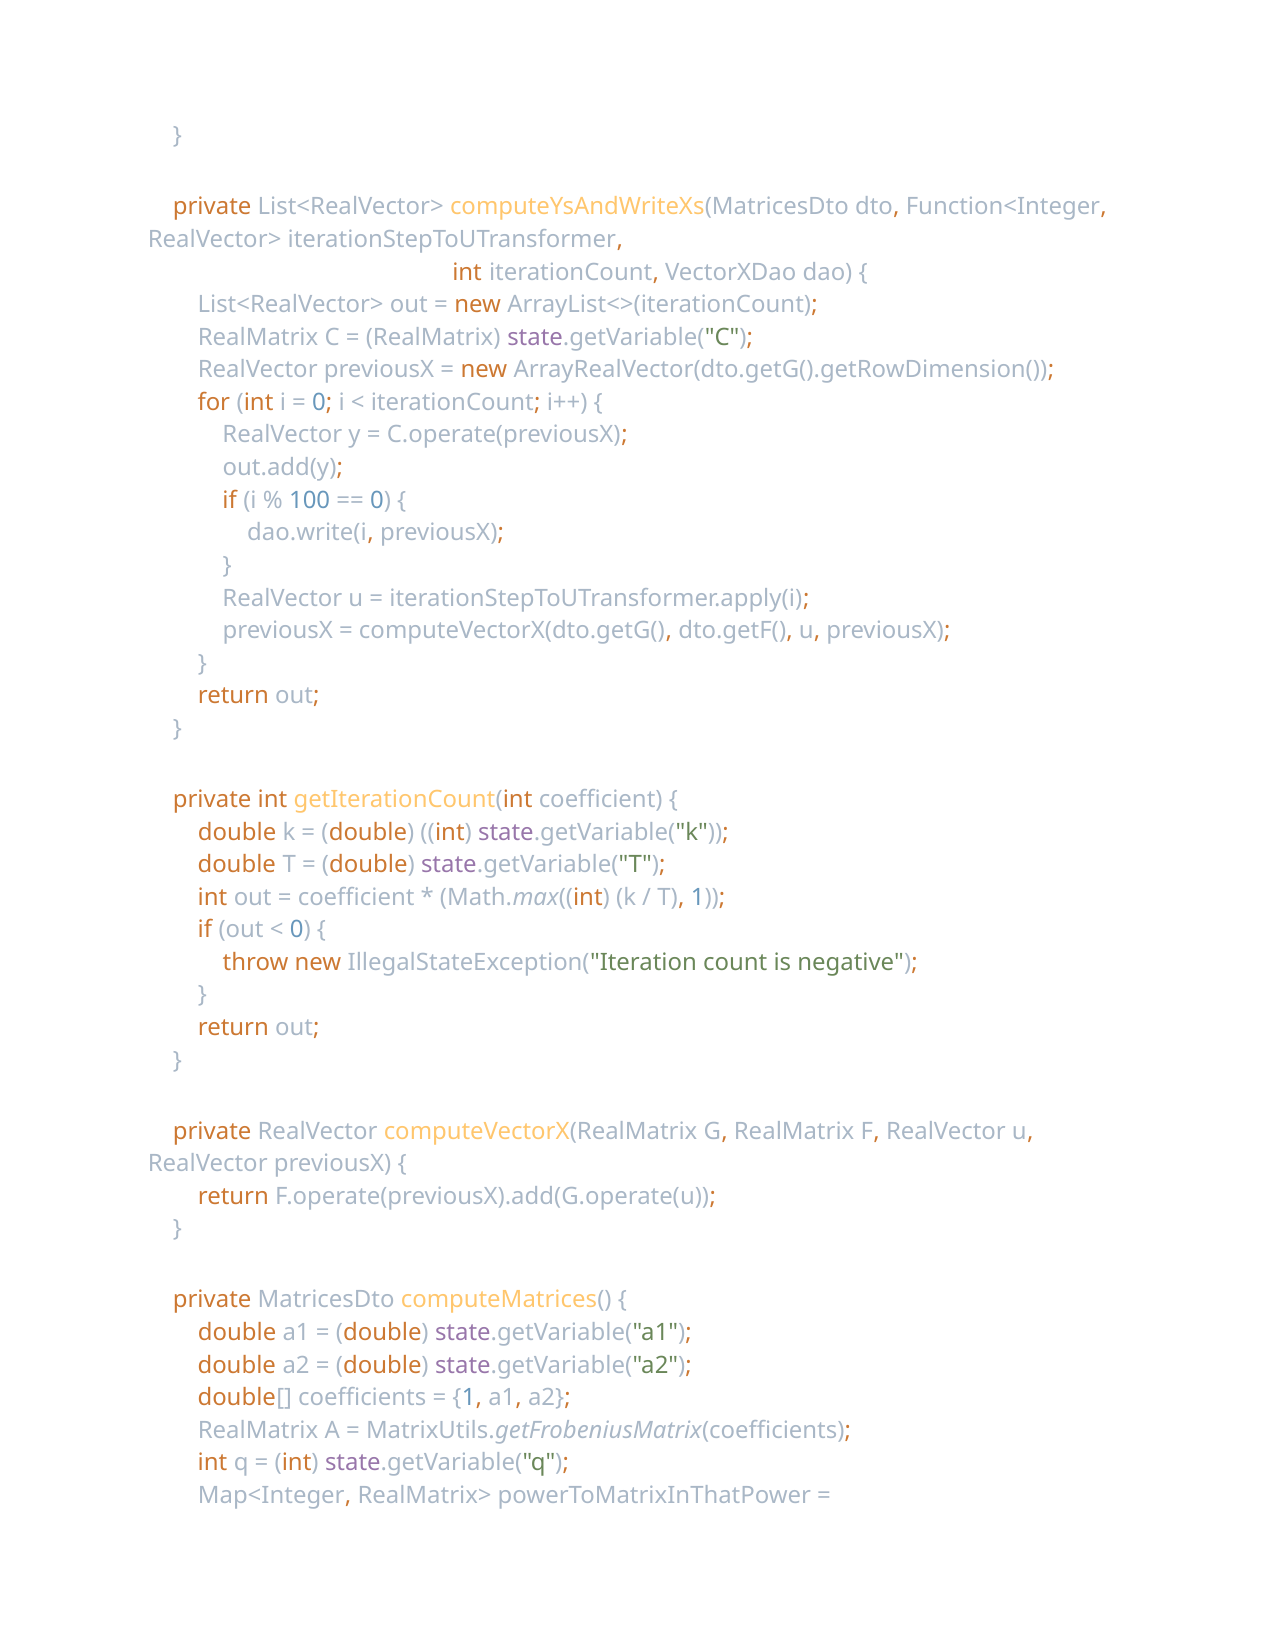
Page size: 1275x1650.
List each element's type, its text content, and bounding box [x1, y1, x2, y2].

text } private List<RealVector> computeYsAndWriteXs(MatricesDto dto, Function<Integer, RealVector> iterationStepToUTransformer, int iterationCount, VectorXDao dao) { List<RealVector> out = new ArrayList<>(iterationCount); RealMatrix C = (RealMatrix) state.getVariable("C"); RealVector previousX = new ArrayRealVector(dto.getG().getRowDimension()); for (int i = 0; i < iterationCount; i++) { RealVector y = C.operate(previousX); out.add(y); if (i % 100 == 0) { dao.write(i, previousX); } RealVector u = iterationStepToUTransformer.apply(i); previousX = computeVectorX(dto.getG(), dto.getF(), u, previousX); } return out; } private int getIterationCount(int coefficient) { double k = (double) ((int) state.getVariable("k")); double T = (double) state.getVariable("T"); int out = coefficient * (Math.max((int) (k / T), 1)); if (out < 0) { throw new IllegalStateException("Iteration count is negative"); } return out; } private RealVector computeVectorX(RealMatrix G, RealMatrix F, RealVector u, RealVector previousX) { return F.operate(previousX).add(G.operate(u)); } private MatricesDto computeMatrices() { double a1 = (double) state.getVariable("a1"); double a2 = (double) state.getVariable("a2"); double[] coefficients = {1, a1, a2}; RealMatrix A = MatrixUtils.getFrobeniusMatrix(coefficients); int q = (int) state.getVariable("q"); Map<Integer, RealMatrix> powerToMatrixInThatPower = [148, 118, 1157, 1510]
